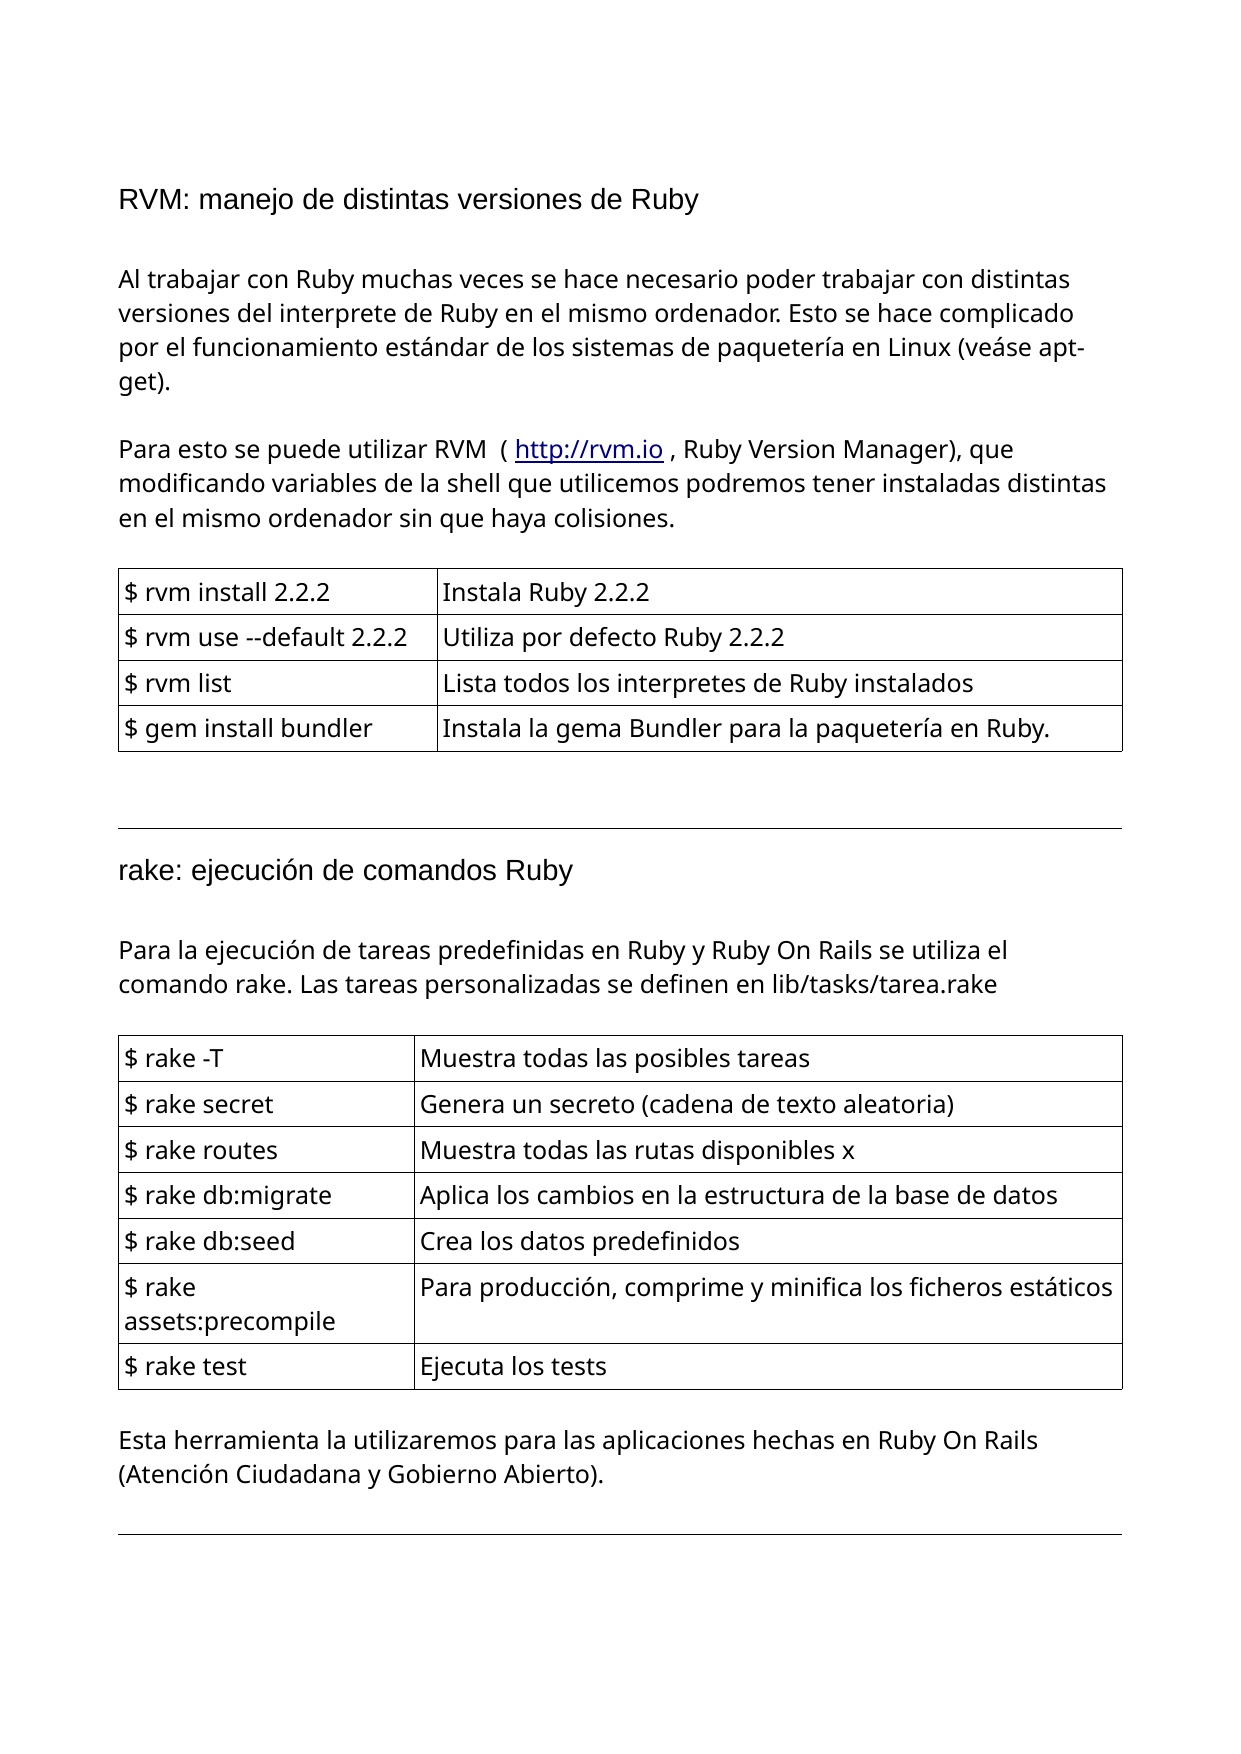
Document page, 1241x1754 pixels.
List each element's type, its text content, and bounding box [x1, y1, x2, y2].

text Para la ejecución de tareas predefinidas en Ruby y Ruby On Rails se utiliza el comando rake. Las tareas personalizadas se definen en lib/tasks/tarea.rake [118, 933, 1122, 1001]
table_cell $ rake routes [119, 1127, 414, 1172]
text Al trabajar con Ruby muchas veces se hace necesario poder trabajar con distintas versiones del interprete de Ruby en el mismo ordenador. Esto se hace complicado por el funcionamiento estándar de los sistemas de paquetería en Linux (veáse apt-get). [118, 262, 1122, 398]
table_cell $ rake db:seed [119, 1219, 414, 1263]
table_cell $ rvm list [119, 661, 437, 705]
table_header Muestra todas las posibles tareas [415, 1036, 1122, 1081]
subtitle RVM: manejo de distintas versiones de Ruby [118, 182, 1122, 215]
table_cell Ejecuta los tests [415, 1344, 1122, 1389]
table_cell $ rake db:migrate [119, 1173, 414, 1218]
table_cell Aplica los cambios en la estructura de la base de datos [415, 1173, 1122, 1218]
table_cell Muestra todas las rutas disponibles x [415, 1127, 1122, 1172]
table_cell $ rake assets:precompile [119, 1264, 414, 1343]
table_header $ rvm install 2.2.2 [119, 569, 437, 614]
text Para esto se puede utilizar RVM ( http://rvm.io , Ruby Version Manager), que modificando variables de la shell que utilicemos podremos tener instaladas distintas en el mismo ordenador sin que haya colisiones. [118, 398, 1122, 534]
table_cell Utiliza por defecto Ruby 2.2.2 [438, 615, 1122, 659]
subtitle rake: ejecución de comandos Ruby [118, 853, 1122, 886]
table_cell $ rvm use --default 2.2.2 [119, 615, 437, 659]
table_cell Genera un secreto (cadena de texto aleatoria) [415, 1082, 1122, 1126]
table_cell Crea los datos predefinidos [415, 1219, 1122, 1263]
table_cell $ gem install bundler [119, 706, 437, 751]
table_cell $ rake secret [119, 1082, 414, 1126]
table_header Instala Ruby 2.2.2 [438, 569, 1122, 614]
table_cell Para producción, comprime y minifica los ficheros estáticos [415, 1264, 1122, 1343]
table_cell $ rake test [119, 1344, 414, 1389]
text Esta herramienta la utilizaremos para las aplicaciones hechas en Ruby On Rails (Atención Ciudadana y Gobierno Abierto). [118, 1423, 1122, 1491]
table_cell Instala la gema Bundler para la paquetería en Ruby. [438, 706, 1122, 751]
table_cell Lista todos los interpretes de Ruby instalados [438, 661, 1122, 705]
table_header $ rake -T [119, 1036, 414, 1081]
